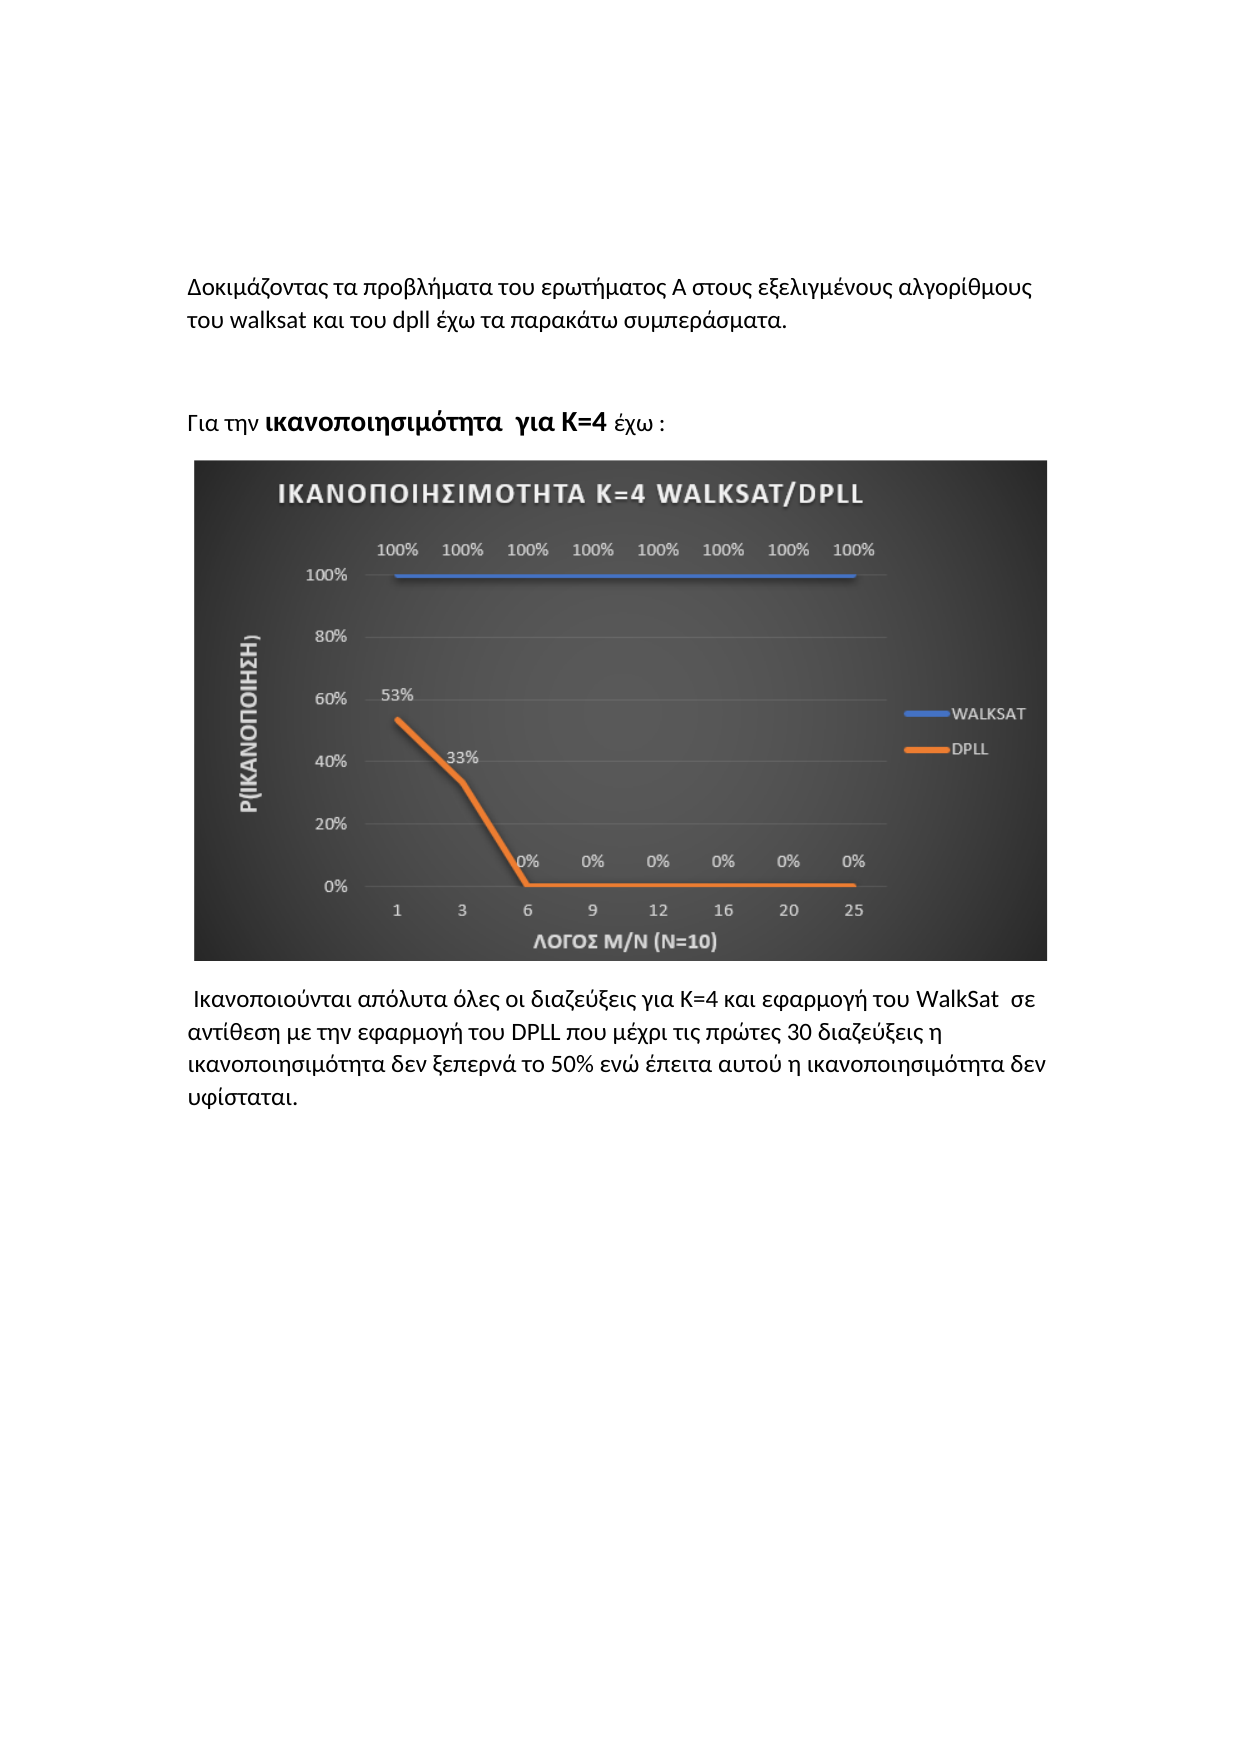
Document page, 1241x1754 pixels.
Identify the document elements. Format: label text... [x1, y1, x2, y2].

text Δοκιμάζοντας τα προβλήματα του ερωτήματος Α στους εξελιγμένους αλγορίθμους του walksat και του dpll έχω τα παρακάτω συμπεράσματα. [187, 271, 1053, 335]
text Ικανοποιούνται απόλυτα όλες οι διαζεύξεις για Κ=4 και εφαρμογή του WalkSat σε αντίθεση με την εφαρμογή του DPLL που μέχρι τις πρώτες 30 διαζεύξεις η ικανοποιησιμότητα δεν ξεπερνά το 50% ενώ έπειτα αυτού η ικανοποιησιμότητα δεν υφίσταται. [187, 458, 1053, 1112]
text Για την ικανοποιησιμότητα για Κ=4 έχω : [187, 403, 1053, 439]
picture [193, 458, 1048, 961]
